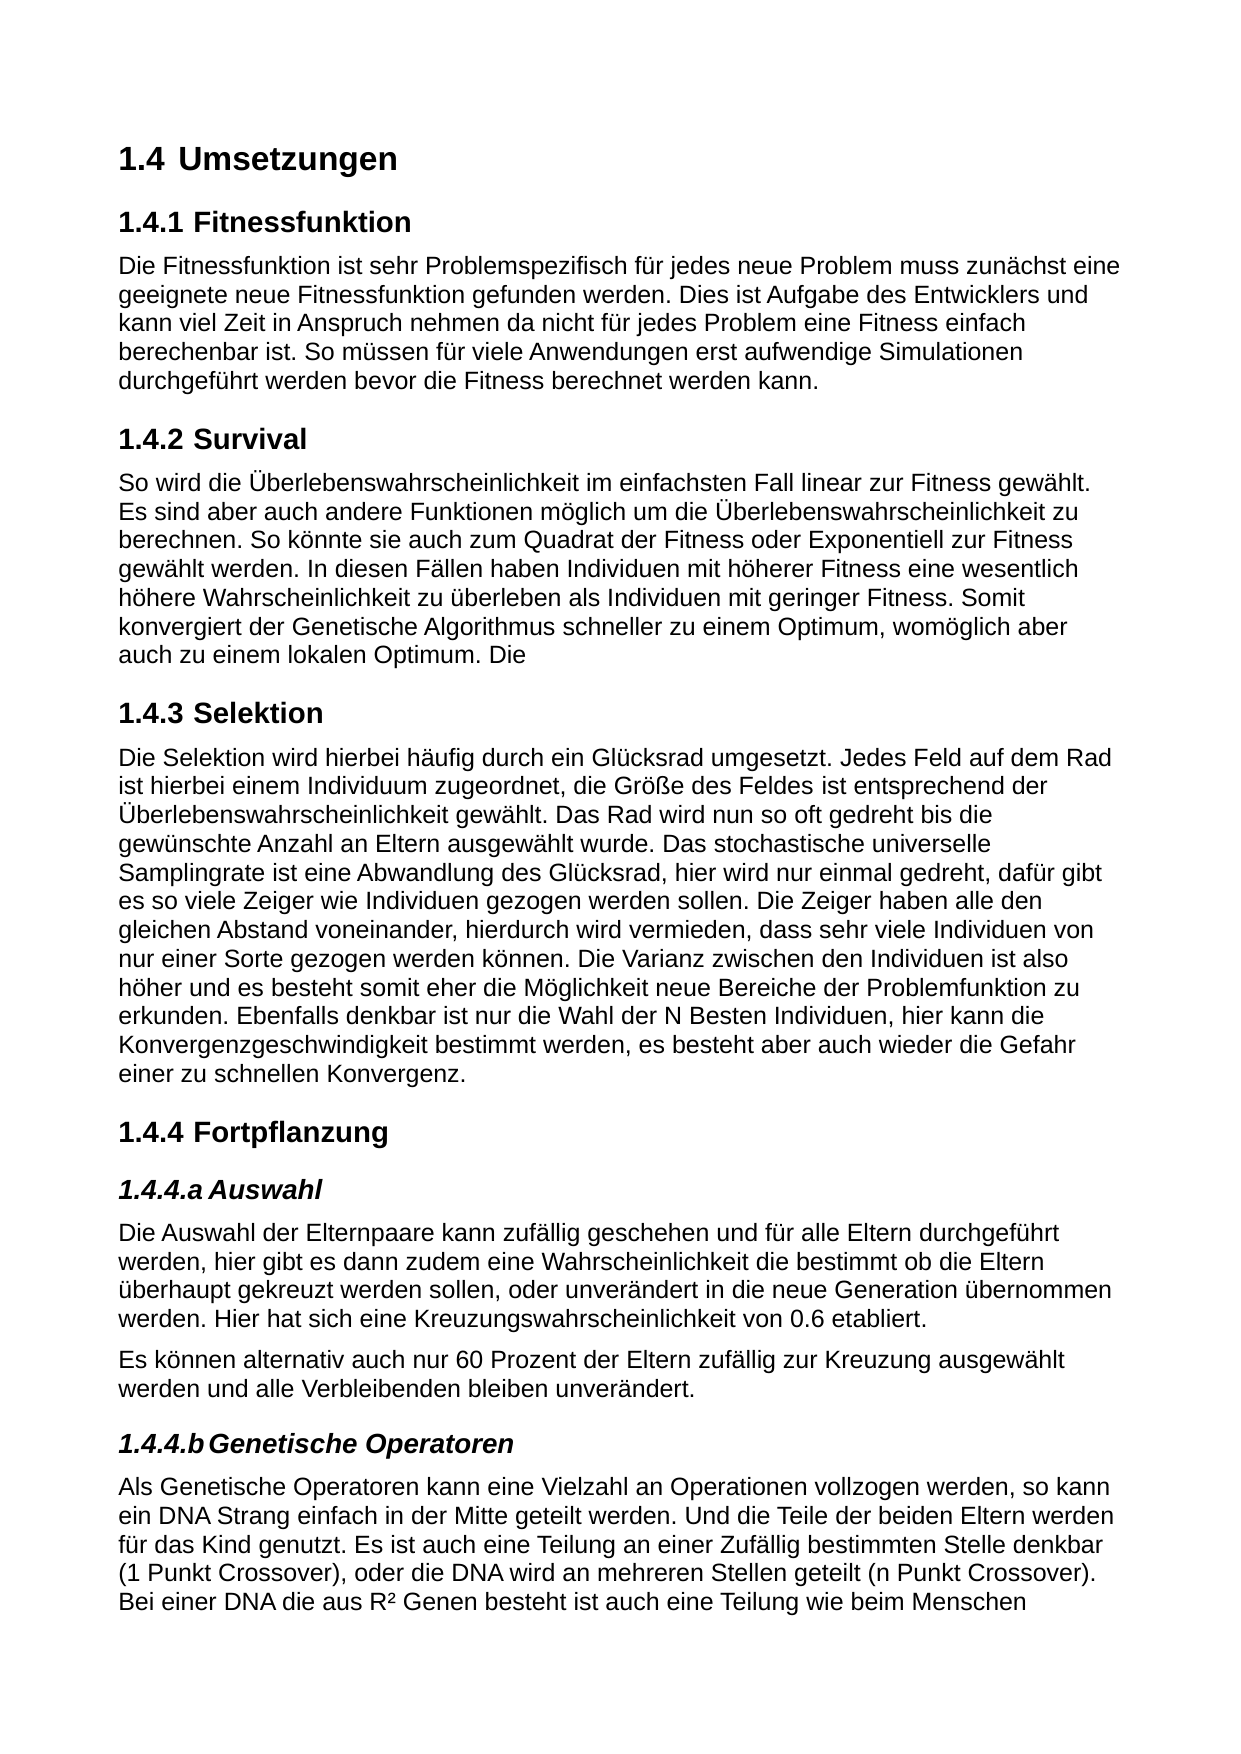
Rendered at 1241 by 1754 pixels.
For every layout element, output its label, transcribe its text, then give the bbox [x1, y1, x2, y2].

text Die Fitnessfunktion ist sehr Problemspezifisch für jedes neue Problem muss zunächst eine geeignete neue Fitnessfunktion gefunden werden. Dies ist Aufgabe des Entwicklers und kann viel Zeit in Anspruch nehmen da nicht für jedes Problem eine Fitness einfach berechenbar ist. So müssen für viele Anwendungen erst aufwendige Simulationen durchgeführt werden bevor die Fitness berechnet werden kann. [118, 251, 1122, 395]
subtitle Fitnessfunktion [118, 205, 1122, 238]
subtitle Umsetzungen [118, 139, 1122, 178]
subtitle Fortpflanzung [118, 1115, 1122, 1148]
subtitle Survival [118, 422, 1122, 456]
text Es können alternativ auch nur 60 Prozent der Eltern zufällig zur Kreuzung ausgewählt werden und alle Verbleibenden bleiben unverändert. [118, 1345, 1122, 1403]
text Als Genetische Operatoren kann eine Vielzahl an Operationen vollzogen werden, so kann ein DNA Strang einfach in der Mitte geteilt werden. Und die Teile der beiden Eltern werden für das Kind genutzt. Es ist auch eine Teilung an einer Zufällig bestimmten Stelle denkbar (1 Punkt Crossover), oder die DNA wird an mehreren Stellen geteilt (n Punkt Crossover). Bei einer DNA die aus R² Genen besteht ist auch eine Teilung wie beim Menschen [118, 1472, 1122, 1616]
text Die Auswahl der Elternpaare kann zufällig geschehen und für alle Eltern durchgeführt werden, hier gibt es dann zudem eine Wahrscheinlichkeit die bestimmt ob die Eltern überhaupt gekreuzt werden sollen, oder unverändert in die neue Generation übernommen werden. Hier hat sich eine Kreuzungswahrscheinlichkeit von 0.6 etabliert. [118, 1218, 1122, 1333]
text Die Selektion wird hierbei häufig durch ein Glücksrad umgesetzt. Jedes Feld auf dem Rad ist hierbei einem Individuum zugeordnet, die Größe des Feldes ist entsprechend der Überlebenswahrscheinlichkeit gewählt. Das Rad wird nun so oft gedreht bis die gewünschte Anzahl an Eltern ausgewählt wurde. Das stochastische universelle Samplingrate ist eine Abwandlung des Glücksrad, hier wird nur einmal gedreht, dafür gibt es so viele Zeiger wie Individuen gezogen werden sollen. Die Zeiger haben alle den gleichen Abstand voneinander, hierdurch wird vermieden, dass sehr viele Individuen von nur einer Sorte gezogen werden können. Die Varianz zwischen den Individuen ist also höher und es besteht somit eher die Möglichkeit neue Bereiche der Problemfunktion zu erkunden. Ebenfalls denkbar ist nur die Wahl der N Besten Individuen, hier kann die Konvergenzgeschwindigkeit bestimmt werden, es besteht aber auch wieder die Gefahr einer zu schnellen Konvergenz. [118, 743, 1122, 1088]
subtitle Genetische Operatoren [118, 1428, 1122, 1460]
text So wird die Überlebenswahrscheinlichkeit im einfachsten Fall linear zur Fitness gewählt. Es sind aber auch andere Funktionen möglich um die Überlebenswahrscheinlichkeit zu berechnen. So könnte sie auch zum Quadrat der Fitness oder Exponentiell zur Fitness gewählt werden. In diesen Fällen haben Individuen mit höherer Fitness eine wesentlich höhere Wahrscheinlichkeit zu überleben als Individuen mit geringer Fitness. Somit konvergiert der Genetische Algorithmus schneller zu einem Optimum, womöglich aber auch zu einem lokalen Optimum. Die [118, 468, 1122, 669]
subtitle Selektion [118, 696, 1122, 730]
subtitle Auswahl [118, 1173, 1122, 1205]
